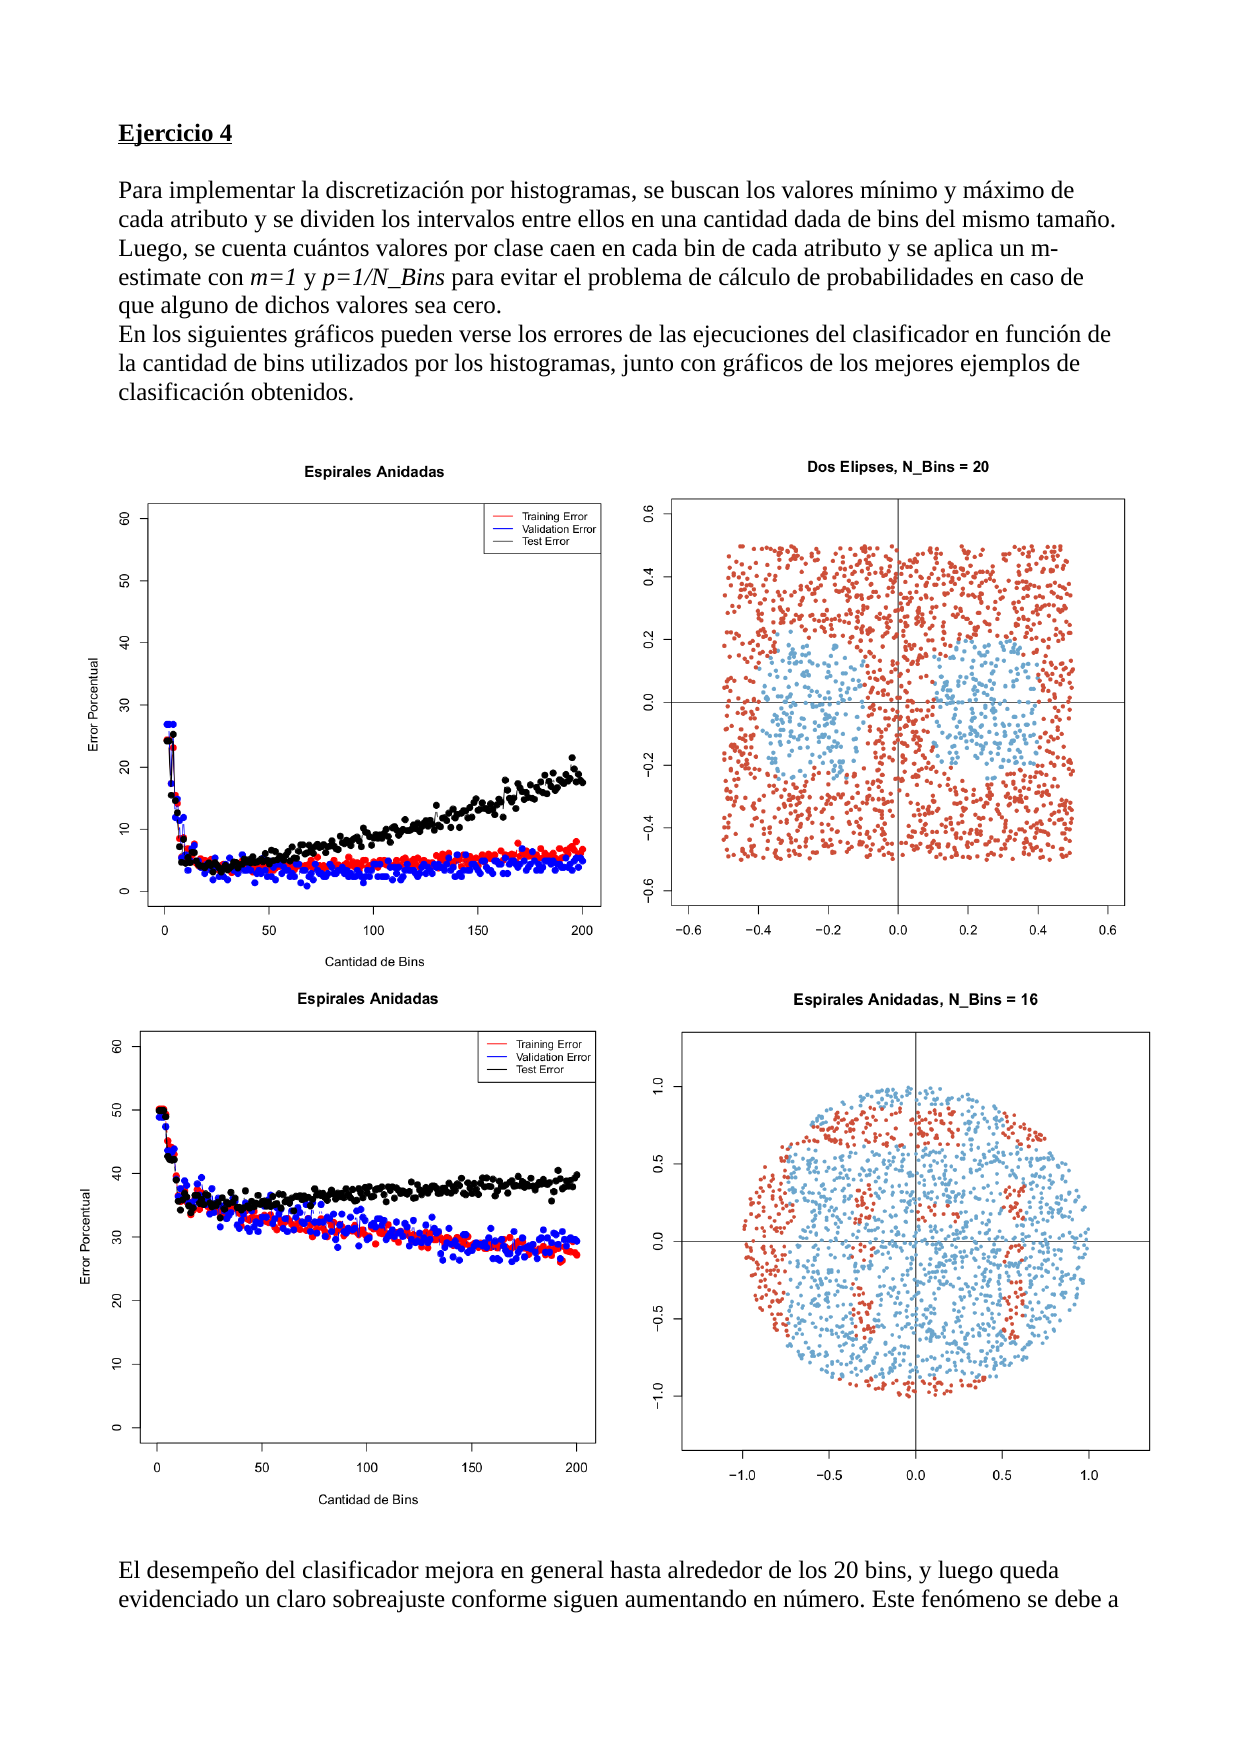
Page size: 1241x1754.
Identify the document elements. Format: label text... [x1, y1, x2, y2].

picture [633, 985, 1166, 1492]
text Para implementar la discretización por histogramas, se buscan los valores mínimo y máximo de cada atributo y se dividen los intervalos entre ellos en una cantidad dada de bins del mismo tamaño. Luego, se cuenta cuántos valores por clase caen en cada bin de cada atributo y se aplica un m-estimate con m=1 y p=1/N_Bins para evitar el problema de cálculo de probabilidades en caso de que alguno de dichos valores sea cero. [118, 176, 1122, 319]
picture [77, 981, 615, 1512]
picture [629, 456, 1140, 951]
picture [85, 456, 613, 969]
text Ejercicio 4 [118, 118, 1122, 147]
text El desempeño del clasificador mejora en general hasta alrededor de los 20 bins, y luego queda evidenciado un claro sobreajuste conforme siguen aumentando en número. Este fenómeno se debe a [118, 1556, 1122, 1613]
text En los siguientes gráficos pueden verse los errores de las ejecuciones del clasificador en función de la cantidad de bins utilizados por los histogramas, junto con gráficos de los mejores ejemplos de clasificación obtenidos. [118, 319, 1122, 406]
